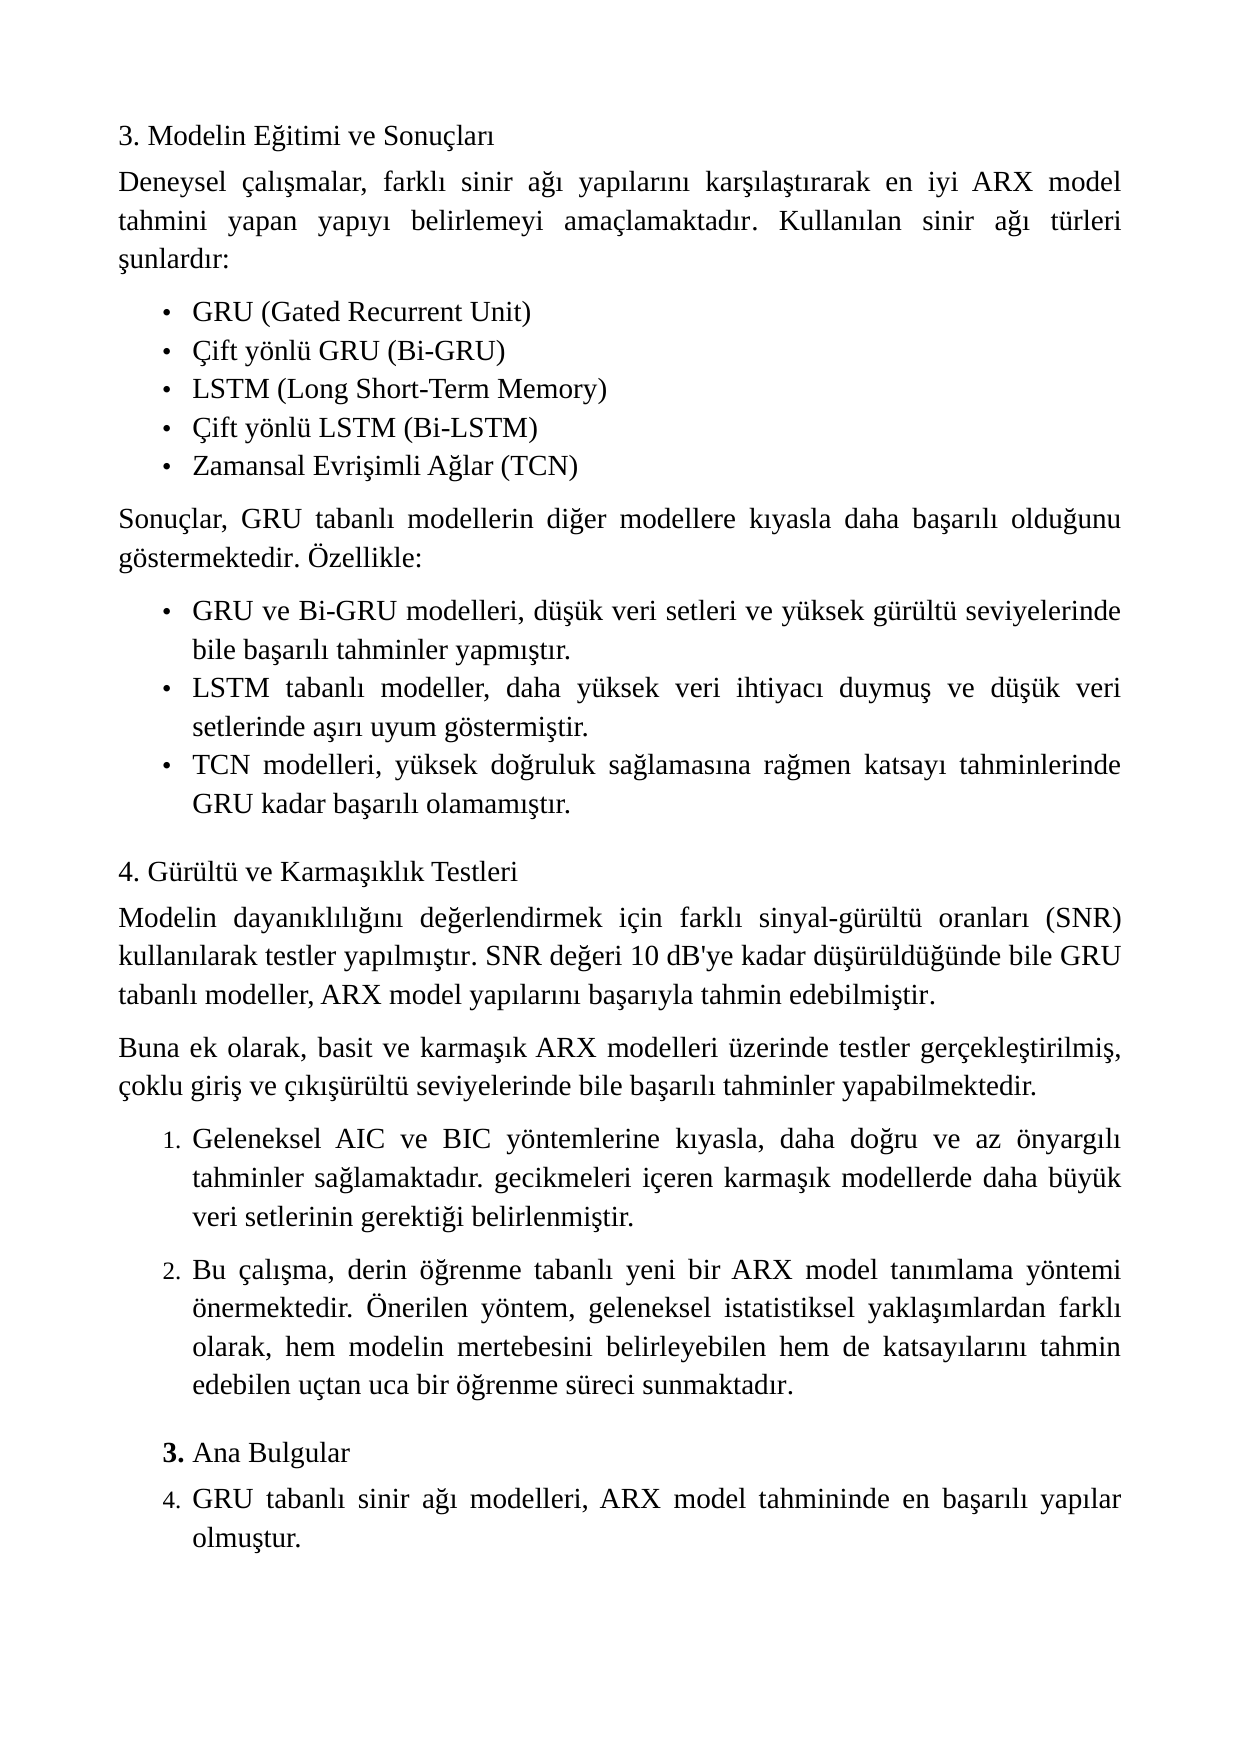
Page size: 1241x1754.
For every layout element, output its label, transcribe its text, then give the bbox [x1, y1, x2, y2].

list LSTM (Long Short-Term Memory) [162, 371, 1122, 405]
list Çift yönlü GRU (Bi-GRU) [162, 333, 1122, 366]
subtitle 4. Gürültü ve Karmaşıklık Testleri [118, 854, 1122, 887]
list LSTM tabanlı modeller, daha yüksek veri ihtiyacı duymuş ve düşük veri setlerinde aşırı uyum göstermiştir. [162, 670, 1122, 742]
list TCN modelleri, yüksek doğruluk sağlamasına rağmen katsayı tahminlerinde GRU kadar başarılı olamamıştır. [162, 747, 1122, 819]
list Bu çalışma, derin öğrenme tabanlı yeni bir ARX model tanımlama yöntemi önermektedir. Önerilen yöntem, geleneksel istatistiksel yaklaşımlardan farklı olarak, hem modelin mertebesini belirleyebilen hem de katsayılarını tahmin edebilen uçtan uca bir öğrenme süreci sunmaktadır. [162, 1252, 1122, 1401]
subtitle 3. Modelin Eğitimi ve Sonuçları [118, 118, 1122, 152]
list GRU tabanlı sinir ağı modelleri, ARX model tahmininde en başarılı yapılar olmuştur. [162, 1481, 1122, 1553]
text Buna ek olarak, basit ve karmaşık ARX modelleri üzerinde testler gerçekleştirilmiş, çoklu giriş ve çıkışürültü seviyelerinde bile başarılı tahminler yapabilmektedir. [118, 1030, 1122, 1102]
list GRU (Gated Recurrent Unit) [162, 294, 1122, 328]
list GRU ve Bi-GRU modelleri, düşük veri setleri ve yüksek gürültü seviyelerinde bile başarılı tahminler yapmıştır. [162, 593, 1122, 665]
text Sonuçlar, GRU tabanlı modellerin diğer modellere kıyasla daha başarılı olduğunu göstermektedir. Özellikle: [118, 502, 1122, 574]
subtitle Ana Bulgular [162, 1435, 1122, 1469]
list Çift yönlü LSTM (Bi-LSTM) [162, 410, 1122, 443]
text Modelin dayanıklılığını değerlendirmek için farklı sinyal-gürültü oranları (SNR) kullanılarak testler yapılmıştır. SNR değeri 10 dB'ye kadar düşürüldüğünde bile GRU tabanlı modeller, ARX model yapılarını başarıyla tahmin edebilmiştir. [118, 900, 1122, 1010]
text Deneysel çalışmalar, farklı sinir ağı yapılarını karşılaştırarak en iyi ARX model tahmini yapan yapıyı belirlemeyi amaçlamaktadır. Kullanılan sinir ağı türleri şunlardır: [118, 164, 1122, 275]
list Geleneksel AIC ve BIC yöntemlerine kıyasla, daha doğru ve az önyargılı tahminler sağlamaktadır. gecikmeleri içeren karmaşık modellerde daha büyük veri setlerinin gerektiği belirlenmiştir. [162, 1122, 1122, 1232]
list Zamansal Evrişimli Ağlar (TCN) [162, 448, 1122, 482]
